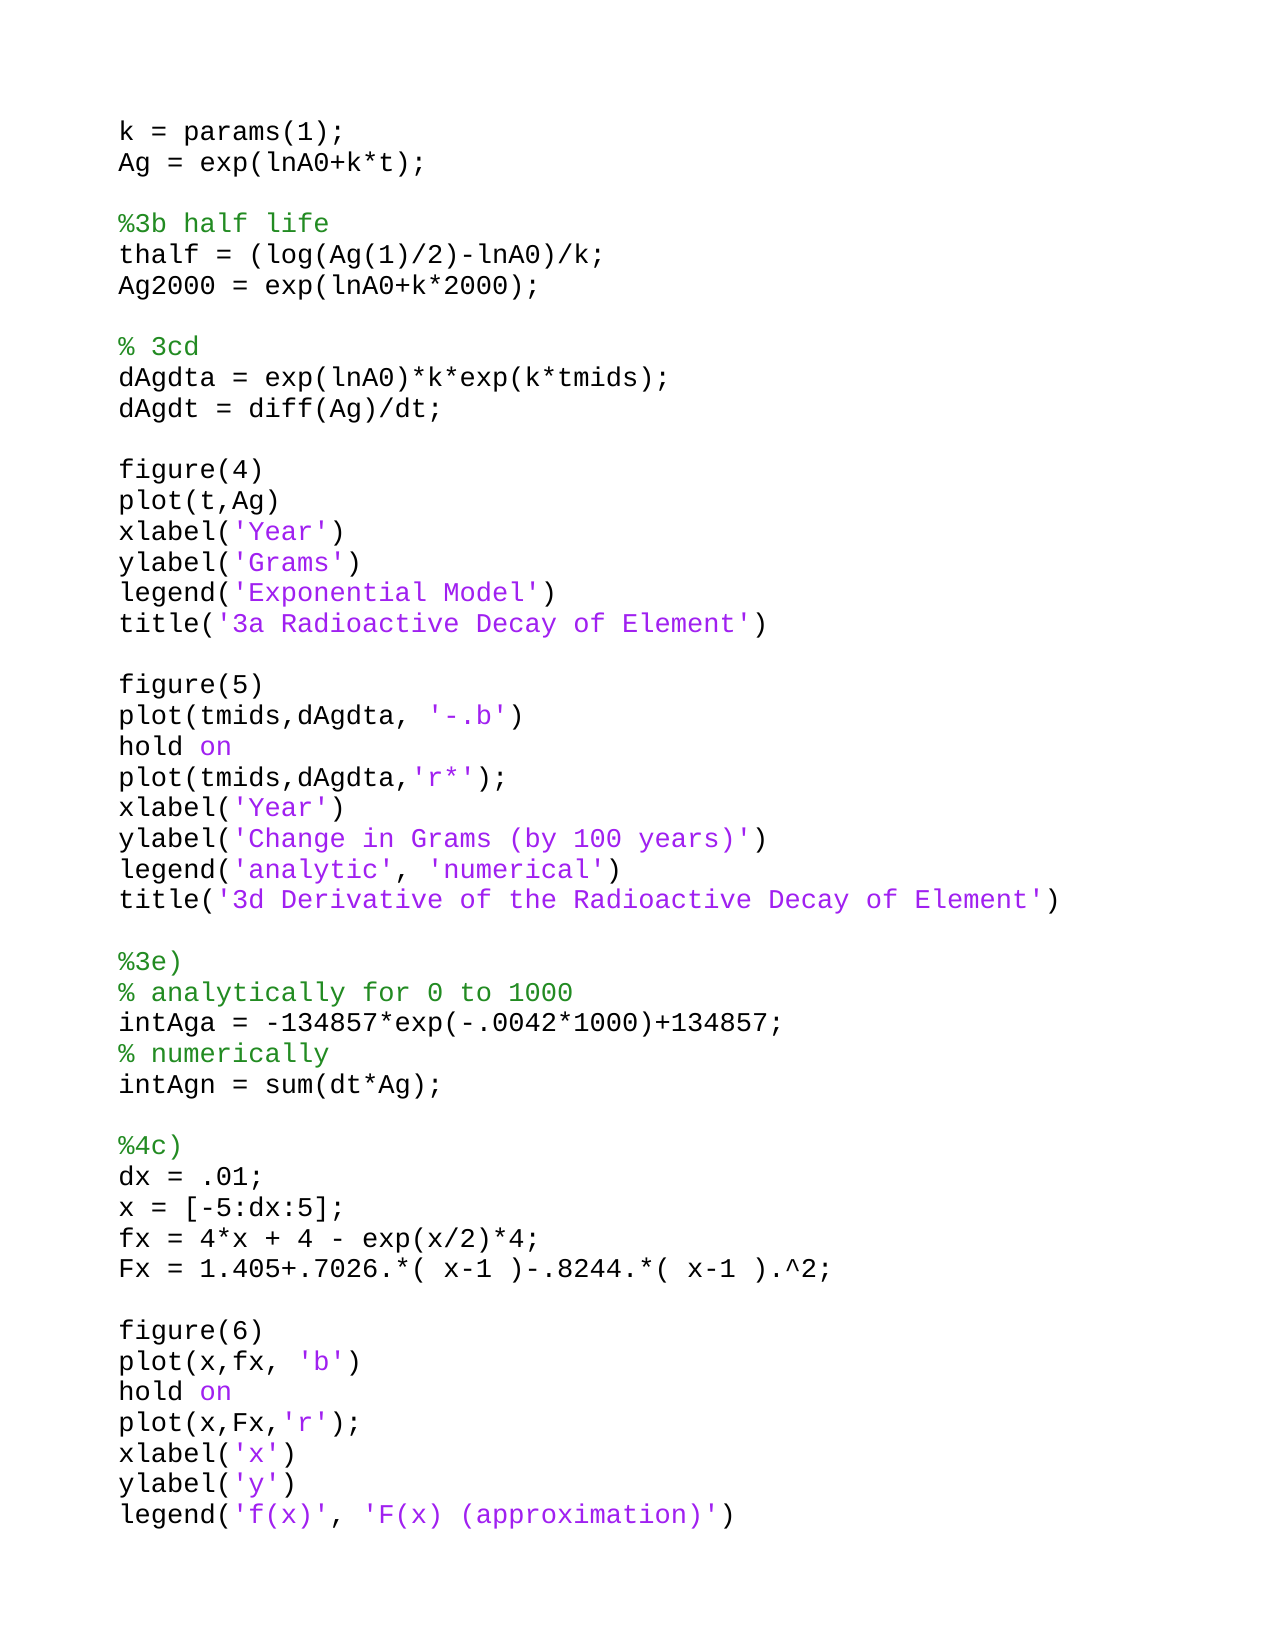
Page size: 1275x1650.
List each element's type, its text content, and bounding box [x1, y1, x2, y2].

text Fx = 1.405+.7026.*( x-1 )-.8244.*( x-1 ).^2; [118, 1255, 1157, 1286]
text legend('Exponential Model') [118, 579, 1157, 610]
text % numerically [118, 1040, 1157, 1071]
text fx = 4*x + 4 - exp(x/2)*4; [118, 1224, 1157, 1255]
text intAga = -134857*exp(-.0042*1000)+134857; [118, 1009, 1157, 1040]
text title('3a Radioactive Decay of Element') [118, 610, 1157, 641]
text xlabel('Year') [118, 518, 1157, 548]
text plot(x,fx, 'b') [118, 1347, 1157, 1378]
text xlabel('Year') [118, 794, 1157, 825]
text plot(tmids,dAgdta,'r*'); [118, 763, 1157, 794]
text %4c) [118, 1132, 1157, 1163]
text figure(4) [118, 456, 1157, 487]
text ylabel('y') [118, 1470, 1157, 1501]
text Ag = exp(lnA0+k*t); [118, 149, 1157, 179]
text legend('f(x)', 'F(x) (approximation)') [118, 1501, 1157, 1532]
text %3e) [118, 948, 1157, 978]
text % analytically for 0 to 1000 [118, 978, 1157, 1009]
text thalf = (log(Ag(1)/2)-lnA0)/k; [118, 241, 1157, 272]
text title('3d Derivative of the Radioactive Decay of Element') [118, 886, 1157, 917]
text ylabel('Change in Grams (by 100 years)') [118, 825, 1157, 856]
text plot(x,Fx,'r'); [118, 1409, 1157, 1439]
text k = params(1); [118, 118, 1157, 149]
text legend('analytic', 'numerical') [118, 856, 1157, 886]
text dx = .01; [118, 1163, 1157, 1194]
text dAgdta = exp(lnA0)*k*exp(k*tmids); [118, 364, 1157, 395]
text %3b half life [118, 210, 1157, 241]
text ylabel('Grams') [118, 548, 1157, 579]
text % 3cd [118, 333, 1157, 364]
text plot(tmids,dAgdta, '-.b') [118, 702, 1157, 733]
text hold on [118, 733, 1157, 763]
text xlabel('x') [118, 1439, 1157, 1470]
text figure(6) [118, 1317, 1157, 1347]
text Ag2000 = exp(lnA0+k*2000); [118, 272, 1157, 302]
text hold on [118, 1378, 1157, 1409]
text intAgn = sum(dt*Ag); [118, 1071, 1157, 1101]
text dAgdt = diff(Ag)/dt; [118, 395, 1157, 425]
text figure(5) [118, 671, 1157, 702]
text plot(t,Ag) [118, 487, 1157, 518]
text x = [-5:dx:5]; [118, 1194, 1157, 1224]
